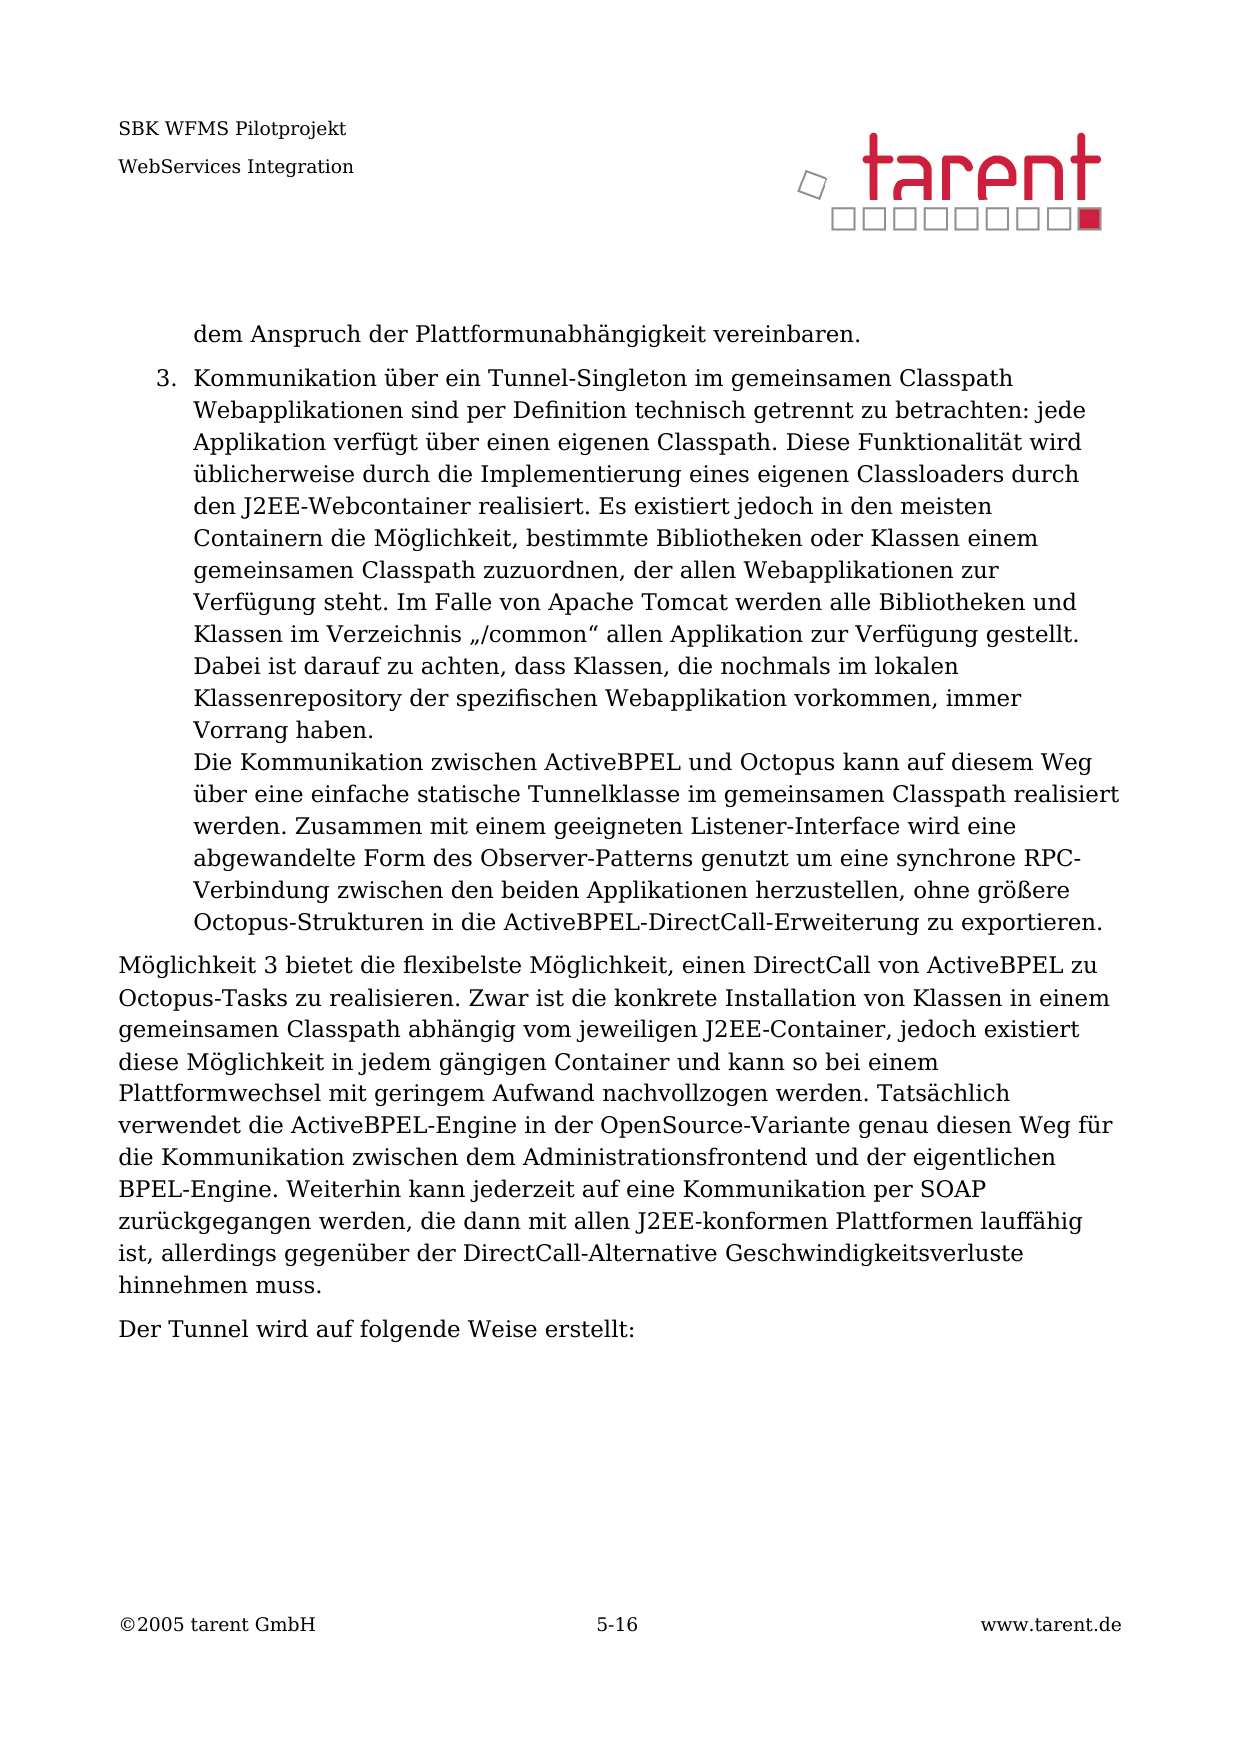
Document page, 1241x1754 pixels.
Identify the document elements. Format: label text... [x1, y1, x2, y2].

picture [784, 120, 1117, 242]
text Möglichkeit 3 bietet die flexibelste Möglichkeit, einen DirectCall von ActiveBPEL zu Octopus-Tasks zu realisieren. Zwar ist die konkrete Installation von Klassen in einem gemeinsamen Classpath abhängig vom jeweiligen J2EE-Container, jedoch existiert diese Möglichkeit in jedem gängigen Container und kann so bei einem Plattformwechsel mit geringem Aufwand nachvollzogen werden. Tatsächlich verwendet die ActiveBPEL-Engine in der OpenSource-Variante genau diesen Weg für die Kommunikation zwischen dem Administrationsfrontend und der eigentlichen BPEL-Engine. Weiterhin kann jederzeit auf eine Kommunikation per SOAP zurückgegangen werden, die dann mit allen J2EE-konformen Plattformen lauffähig ist, allerdings gegenüber der DirectCall-Alternative Geschwindigkeitsverluste hinnehmen muss. [118, 953, 1122, 1299]
text Der Tunnel wird auf folgende Weise erstellt: [118, 1316, 1122, 1343]
list Kommunikation über ein Tunnel-Singleton im gemeinsamen Classpath Webapplikationen sind per Definition technisch getrennt zu betrachten: jede Applikation verfügt über einen eigenen Classpath. Diese Funktionalität wird üblicherweise durch die Implementierung eines eigenen Classloaders durch den J2EE-Webcontainer realisiert. Es existiert jedoch in den meisten Containern die Möglichkeit, bestimmte Bibliotheken oder Klassen einem gemeinsamen Classpath zuzuordnen, der allen Webapplikationen zur Verfügung steht. Im Falle von Apache Tomcat werden alle Bibliotheken und Klassen im Verzeichnis „/common“ allen Applikation zur Verfügung gestellt. Dabei ist darauf zu achten, dass Klassen, die nochmals im lokalen Klassenrepository der spezifischen Webapplikation vorkommen, immer Vorrang haben. Die Kommunikation zwischen ActiveBPEL und Octopus kann auf diesem Weg über eine einfache statische Tunnelklasse im gemeinsamen Classpath realisiert werden. Zusammen mit einem geeigneten Listener-Interface wird eine abgewandelte Form des Observer-Patterns genutzt um eine synchrone RPC-Verbindung zwischen den beiden Applikationen herzustellen, ohne größere Octopus-Strukturen in die ActiveBPEL-DirectCall-Erweiterung zu exportieren. [156, 365, 1122, 936]
list dem Anspruch der Plattformunabhängigkeit vereinbaren. [156, 322, 1122, 348]
